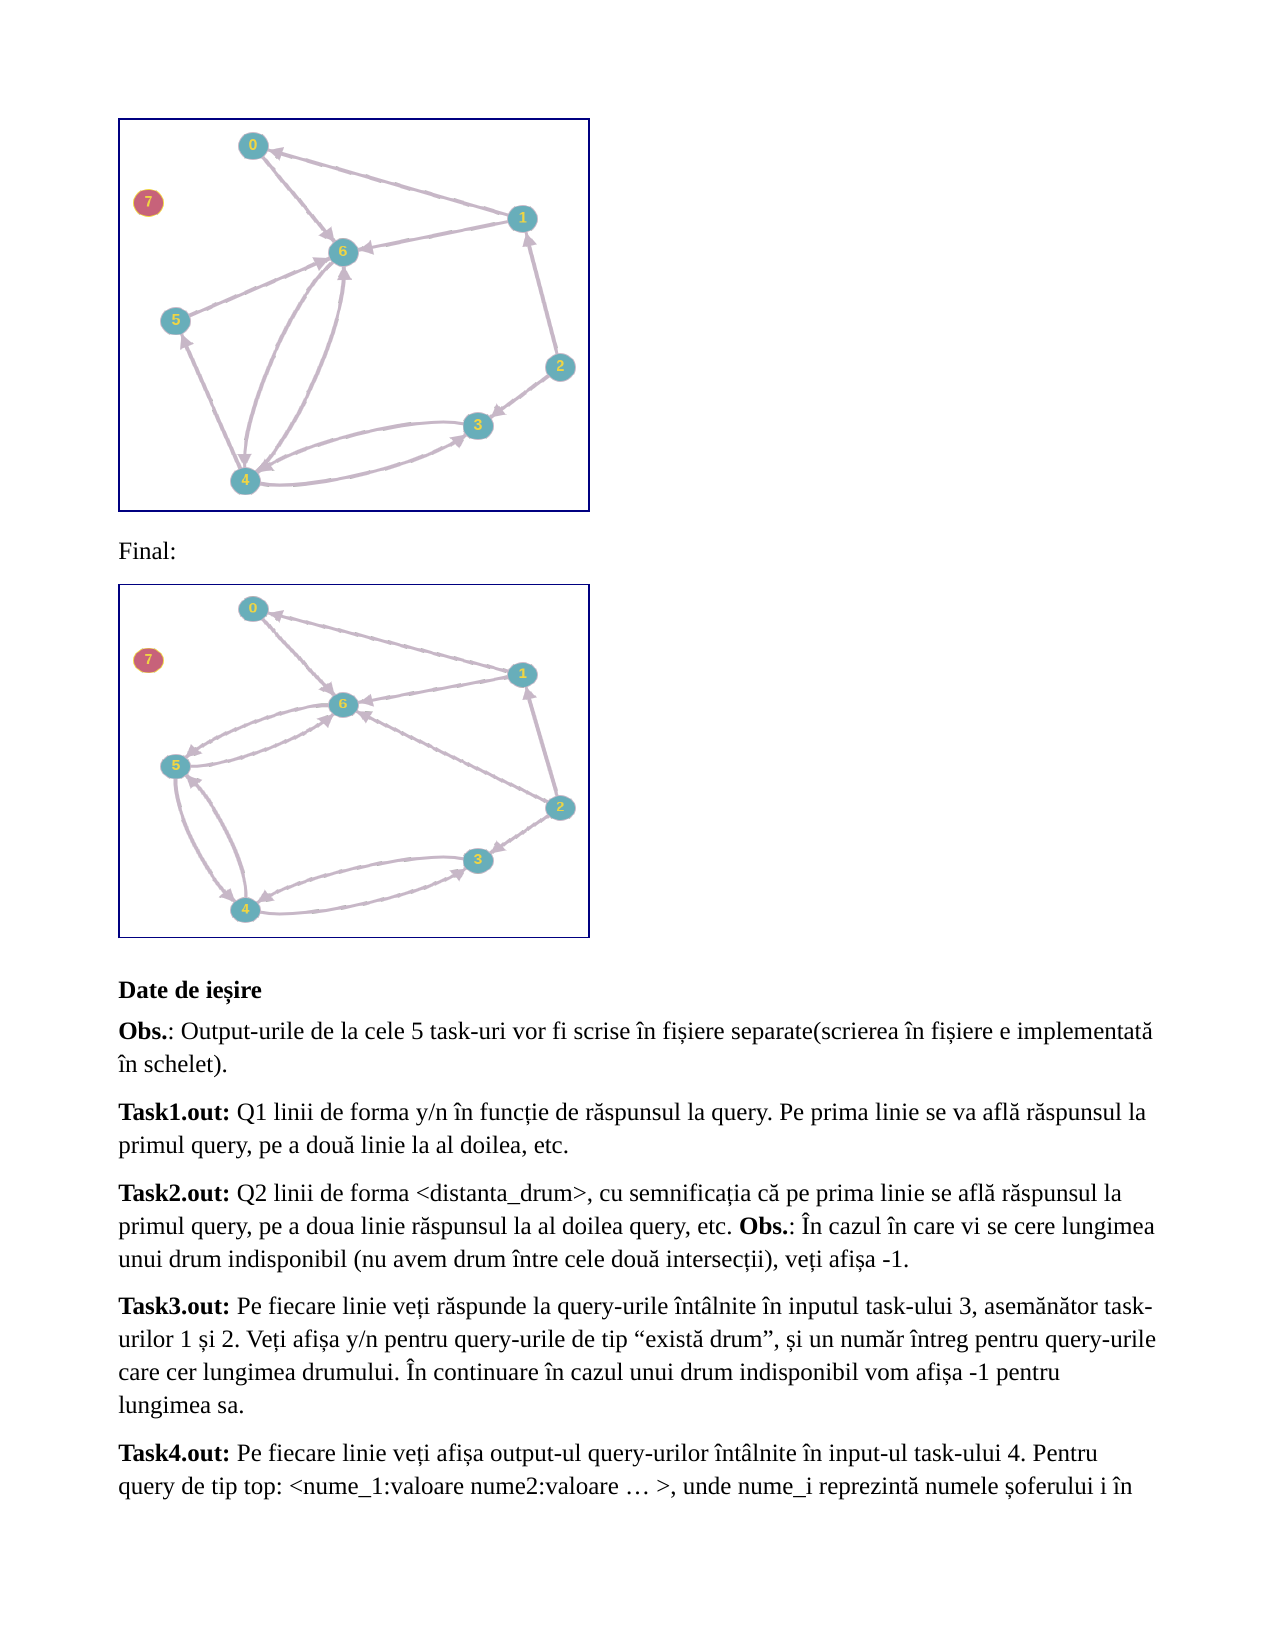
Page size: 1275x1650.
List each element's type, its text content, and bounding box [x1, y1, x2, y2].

text Task3.out: Pe fiecare linie veți răspunde la query-urile întâlnite în inputul task-ului 3, asemănător task-urilor 1 și 2. Veți afișa y/n pentru query-urile de tip “există drum”, și un număr întreg pentru query-urile care cer lungimea drumului. În continuare în cazul unui drum indisponibil vom afișa -1 pentru lungimea sa. [118, 1291, 1157, 1419]
text Task1.out: Q1 linii de forma y/n în funcție de răspunsul la query. Pe prima linie se va află răspunsul la primul query, pe a două linie la al doilea, etc. [118, 1097, 1157, 1159]
text Final: [118, 536, 1157, 565]
subtitle Date de ieșire [118, 975, 1157, 1004]
text Task4.out: Pe fiecare linie veți afișa output-ul query-urilor întâlnite în input-ul task-ului 4. Pentru query de tip top: <nume_1:valoare nume2:valoare … >, unde nume_i reprezintă numele șoferului i în [118, 1438, 1157, 1500]
picture [120, 585, 588, 937]
picture [120, 120, 588, 510]
text Task2.out: Q2 linii de forma <distanta_drum>, cu semnificația că pe prima linie se află răspunsul la primul query, pe a doua linie răspunsul la al doilea query, etc. Obs.: În cazul în care vi se cere lungimea unui drum indisponibil (nu avem drum între cele două intersecții), veți afișa -1. [118, 1178, 1157, 1272]
text Obs.: Output-urile de la cele 5 task-uri vor fi scrise în fișiere separate(scrierea în fișiere e implementată în schelet). [118, 1016, 1157, 1078]
